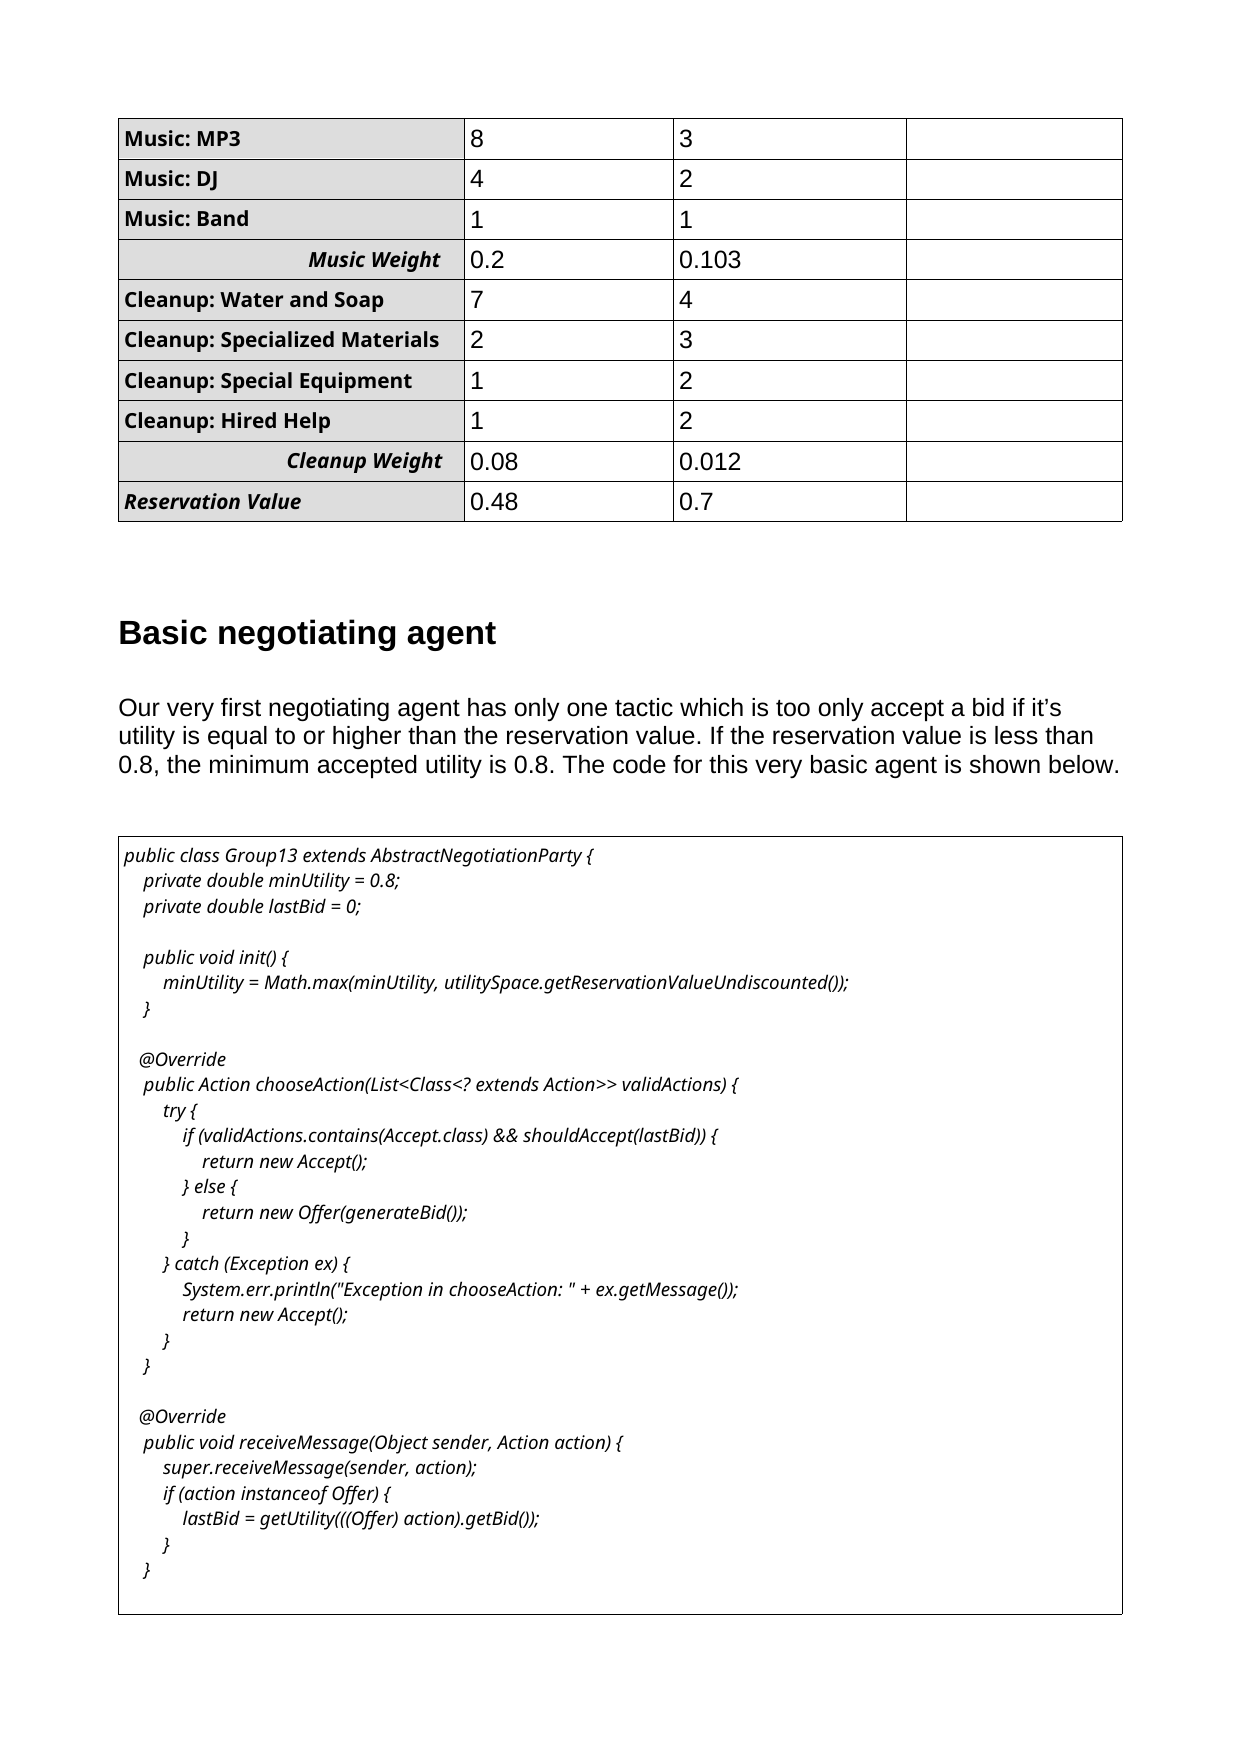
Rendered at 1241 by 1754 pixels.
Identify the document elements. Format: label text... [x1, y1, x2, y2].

table_cell [907, 321, 1122, 360]
subtitle Basic negotiating agent [118, 613, 1122, 651]
table_cell [907, 119, 1122, 158]
table_cell [907, 200, 1122, 239]
table_cell 2 [674, 361, 906, 400]
table_cell 4 [465, 160, 673, 199]
table_cell 3 [674, 321, 906, 360]
table_cell 7 [465, 280, 673, 320]
table_cell [907, 240, 1122, 279]
table_cell Music: Band [119, 200, 464, 239]
table_cell [907, 361, 1122, 400]
table_cell 0.103 [674, 240, 906, 279]
table_cell Reservation Value [119, 482, 464, 521]
table_cell [907, 280, 1122, 320]
table_cell Music: MP3 [119, 119, 464, 158]
table_cell Cleanup Weight [119, 442, 464, 481]
table_cell 0.2 [465, 240, 673, 279]
text Our very first negotiating agent has only one tactic which is too only accept a bid if it’s utility is equal to or higher than the reservation value. If the reservation value is less than 0.8, the minimum accepted utility is 0.8. The code for this very basic agent is shown below. [118, 692, 1122, 779]
table_cell Cleanup: Water and Soap [119, 280, 464, 320]
table_cell 0.7 [674, 482, 906, 521]
table_cell Cleanup: Specialized Materials [119, 321, 464, 360]
table_cell Cleanup: Hired Help [119, 401, 464, 441]
table_cell [907, 401, 1122, 441]
table_cell 0.48 [465, 482, 673, 521]
table_cell 2 [674, 401, 906, 441]
table_cell Music Weight [119, 240, 464, 279]
table_cell Cleanup: Special Equipment [119, 361, 464, 400]
table_cell [907, 482, 1122, 521]
table_cell 1 [465, 401, 673, 441]
table_cell Music: DJ [119, 160, 464, 199]
table_cell [907, 160, 1122, 199]
table_cell 1 [465, 361, 673, 400]
table_cell 3 [674, 119, 906, 158]
table_cell 0.012 [674, 442, 906, 481]
table_cell 4 [674, 280, 906, 320]
table_cell 0.08 [465, 442, 673, 481]
table_cell [907, 442, 1122, 481]
table_cell 2 [465, 321, 673, 360]
table_cell 1 [674, 200, 906, 239]
table_cell 2 [674, 160, 906, 199]
table_cell 8 [465, 119, 673, 158]
table_cell 1 [465, 200, 673, 239]
table_header public class Group13 extends AbstractNegotiationParty { private double minUtility = 0.8; private double lastBid = 0; public void init() { minUtility = Math.max(minUtility, utilitySpace.getReservationValueUndiscounted()); } @Override public Action chooseAction(List<Class<? extends Action>> validActions) { try { if (validActions.contains(Accept.class) && shouldAccept(lastBid)) { return new Accept(); } else { return new Offer(generateBid()); } } catch (Exception ex) { System.err.println("Exception in chooseAction: " + ex.getMessage()); return new Accept(); } } @Override public void receiveMessage(Object sender, Action action) { super.receiveMessage(sender, action); if (action instanceof Offer) { lastBid = getUtility(((Offer) action).getBid()); } } [119, 837, 1122, 1613]
